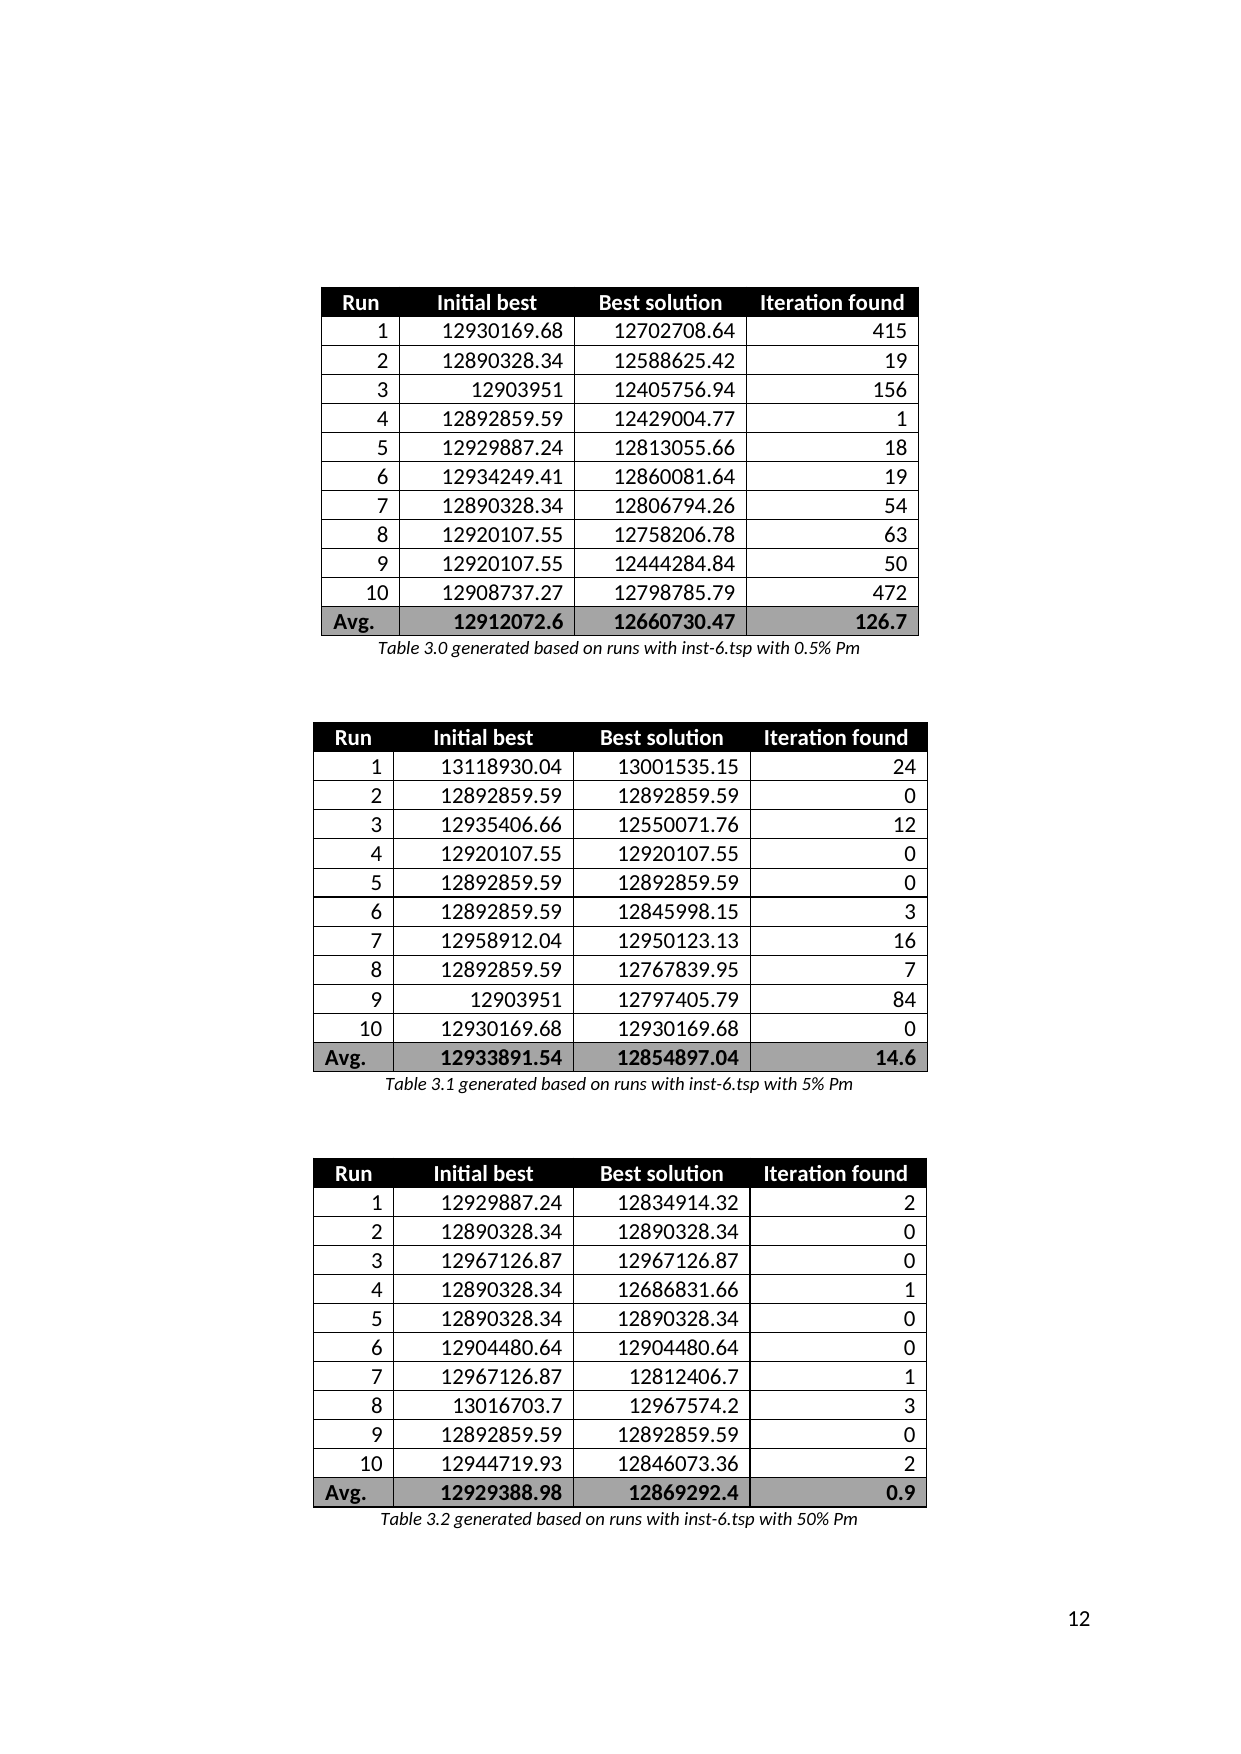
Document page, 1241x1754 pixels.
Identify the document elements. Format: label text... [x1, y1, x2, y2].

table_cell 5 [314, 869, 393, 896]
table_cell 12908737.27 [400, 578, 574, 606]
table_cell 2 [314, 781, 393, 809]
table_cell 18 [747, 433, 918, 461]
table_cell 12702708.64 [575, 317, 746, 345]
table_cell 13001535.15 [574, 752, 750, 780]
table_cell 12929388.98 [394, 1478, 573, 1506]
table_cell 472 [747, 578, 918, 606]
table_cell 7 [314, 927, 393, 954]
table_cell 5 [322, 433, 399, 461]
table_cell 12935406.66 [394, 810, 573, 838]
table_cell 12890328.34 [394, 1275, 573, 1303]
table_cell 1 [314, 752, 393, 780]
table_cell 12588625.42 [575, 346, 746, 374]
table_cell 0 [751, 1014, 927, 1042]
table_cell 1 [747, 404, 918, 432]
table_cell 50 [747, 549, 918, 577]
table_cell 12944719.93 [394, 1449, 573, 1477]
table_cell 12890328.34 [574, 1217, 749, 1245]
table_cell 7 [314, 1362, 393, 1390]
table_header Iteration found [747, 288, 918, 316]
table_cell 2 [314, 1217, 393, 1245]
table_header Best solution [574, 723, 750, 751]
table_cell 14.6 [751, 1043, 927, 1071]
text Table 3.1 generated based on runs with inst-6.tsp with 5% Pm [150, 1072, 1090, 1095]
table_cell 4 [314, 839, 393, 867]
table_cell 1 [751, 1362, 926, 1390]
table_cell 2 [322, 346, 399, 374]
table_cell 12904480.64 [394, 1333, 573, 1361]
table_cell Avg. [314, 1478, 393, 1506]
table_cell 12405756.94 [575, 375, 746, 403]
table_cell 12892859.59 [394, 781, 573, 809]
table_header Best solution [574, 1159, 749, 1187]
table_cell 10 [314, 1014, 393, 1042]
table_cell 13118930.04 [394, 752, 573, 780]
table_cell 12797405.79 [574, 985, 750, 1013]
table_cell 12930169.68 [574, 1014, 750, 1042]
table_cell 12920107.55 [574, 839, 750, 867]
table_cell 0.9 [751, 1478, 926, 1506]
table_cell 12934249.41 [400, 462, 574, 490]
table_cell 12758206.78 [575, 520, 746, 548]
table_cell 19 [747, 462, 918, 490]
table_cell 2 [751, 1188, 926, 1216]
table_cell 12890328.34 [400, 346, 574, 374]
table_cell 1 [314, 1188, 393, 1216]
table_cell 84 [751, 985, 927, 1013]
table_cell 12798785.79 [575, 578, 746, 606]
table_cell 12869292.4 [574, 1478, 749, 1506]
table_cell 3 [751, 898, 927, 926]
table_cell Avg. [322, 607, 399, 635]
table_cell 12890328.34 [394, 1217, 573, 1245]
table_cell 0 [751, 839, 927, 867]
table_cell 12660730.47 [575, 607, 746, 635]
table_cell 12892859.59 [574, 781, 750, 809]
table_header Best solution [575, 288, 746, 316]
table_cell 12950123.13 [574, 927, 750, 954]
table_cell 1 [751, 1275, 926, 1303]
table_header Iteration found [751, 1159, 926, 1187]
table_cell 0 [751, 1246, 926, 1274]
table_cell 12890328.34 [394, 1304, 573, 1332]
table_cell 0 [751, 781, 927, 809]
table_cell 12912072.6 [400, 607, 574, 635]
table_cell 12920107.55 [400, 549, 574, 577]
table_cell 12806794.26 [575, 491, 746, 519]
table_cell 4 [322, 404, 399, 432]
table_header Initial best [400, 288, 574, 316]
table_cell 0 [751, 1333, 926, 1361]
table_cell 6 [314, 898, 393, 926]
table_cell 12892859.59 [400, 404, 574, 432]
table_cell 12845998.15 [574, 898, 750, 926]
table_cell 12854897.04 [574, 1043, 750, 1071]
table_cell 12813055.66 [575, 433, 746, 461]
table_cell 12892859.59 [394, 898, 573, 926]
table_cell 5 [314, 1304, 393, 1332]
table_header Run [314, 1159, 393, 1187]
table_cell 12686831.66 [574, 1275, 749, 1303]
table_cell 12429004.77 [575, 404, 746, 432]
table_cell 24 [751, 752, 927, 780]
table_cell 12967126.87 [394, 1362, 573, 1390]
table_cell 12903951 [400, 375, 574, 403]
table_cell 12890328.34 [574, 1304, 749, 1332]
table_cell 7 [751, 956, 927, 984]
table_cell 9 [314, 1420, 393, 1448]
table_cell 8 [322, 520, 399, 548]
table_cell 12834914.32 [574, 1188, 749, 1216]
table_cell 12904480.64 [574, 1333, 749, 1361]
table_cell 2 [751, 1449, 926, 1477]
table_cell 12967574.2 [574, 1391, 749, 1419]
table_cell 0 [751, 1217, 926, 1245]
table_cell 3 [322, 375, 399, 403]
table_cell 12550071.76 [574, 810, 750, 838]
table_cell 12967126.87 [394, 1246, 573, 1274]
table_cell 16 [751, 927, 927, 954]
table_cell 0 [751, 869, 927, 896]
table_cell 12903951 [394, 985, 573, 1013]
table_cell 3 [314, 1246, 393, 1274]
table_cell 12892859.59 [394, 956, 573, 984]
table_cell 9 [322, 549, 399, 577]
text Table 3.0 generated based on runs with inst-6.tsp with 0.5% Pm [150, 636, 1090, 659]
table_header Run [322, 288, 399, 316]
table_cell 54 [747, 491, 918, 519]
table_cell 0 [751, 1420, 926, 1448]
table_cell 12860081.64 [575, 462, 746, 490]
table_cell 8 [314, 956, 393, 984]
table_cell 4 [314, 1275, 393, 1303]
table_header Iteration found [751, 723, 927, 751]
table_cell 12929887.24 [394, 1188, 573, 1216]
table_cell 12967126.87 [574, 1246, 749, 1274]
table_cell 12920107.55 [394, 839, 573, 867]
table_cell 12920107.55 [400, 520, 574, 548]
table_cell 13016703.7 [394, 1391, 573, 1419]
table_cell 12812406.7 [574, 1362, 749, 1390]
table_cell 12892859.59 [574, 1420, 749, 1448]
table_cell 19 [747, 346, 918, 374]
table_cell 12930169.68 [394, 1014, 573, 1042]
table_cell 7 [322, 491, 399, 519]
table_cell 12933891.54 [394, 1043, 573, 1071]
table_cell 126.7 [747, 607, 918, 635]
table_cell 3 [751, 1391, 926, 1419]
table_header Initial best [394, 723, 573, 751]
table_cell 8 [314, 1391, 393, 1419]
table_cell 12929887.24 [400, 433, 574, 461]
table_header Run [314, 723, 393, 751]
table_cell 0 [751, 1304, 926, 1332]
table_cell 12930169.68 [400, 317, 574, 345]
table_cell 415 [747, 317, 918, 345]
table_header Initial best [394, 1159, 573, 1187]
table_cell 12767839.95 [574, 956, 750, 984]
table_cell 12958912.04 [394, 927, 573, 954]
table_cell 12 [751, 810, 927, 838]
table_cell 6 [322, 462, 399, 490]
table_cell 3 [314, 810, 393, 838]
table_cell 12846073.36 [574, 1449, 749, 1477]
table_cell 10 [314, 1449, 393, 1477]
table_cell 12444284.84 [575, 549, 746, 577]
table_cell Avg. [314, 1043, 393, 1071]
table_cell 12892859.59 [394, 869, 573, 896]
table_cell 10 [322, 578, 399, 606]
table_cell 6 [314, 1333, 393, 1361]
table_cell 1 [322, 317, 399, 345]
table_cell 156 [747, 375, 918, 403]
table_cell 12890328.34 [400, 491, 574, 519]
table_cell 12892859.59 [394, 1420, 573, 1448]
table_cell 9 [314, 985, 393, 1013]
table_cell 12892859.59 [574, 869, 750, 896]
text Table 3.2 generated based on runs with inst-6.tsp with 50% Pm [150, 1507, 1090, 1530]
table_cell 63 [747, 520, 918, 548]
